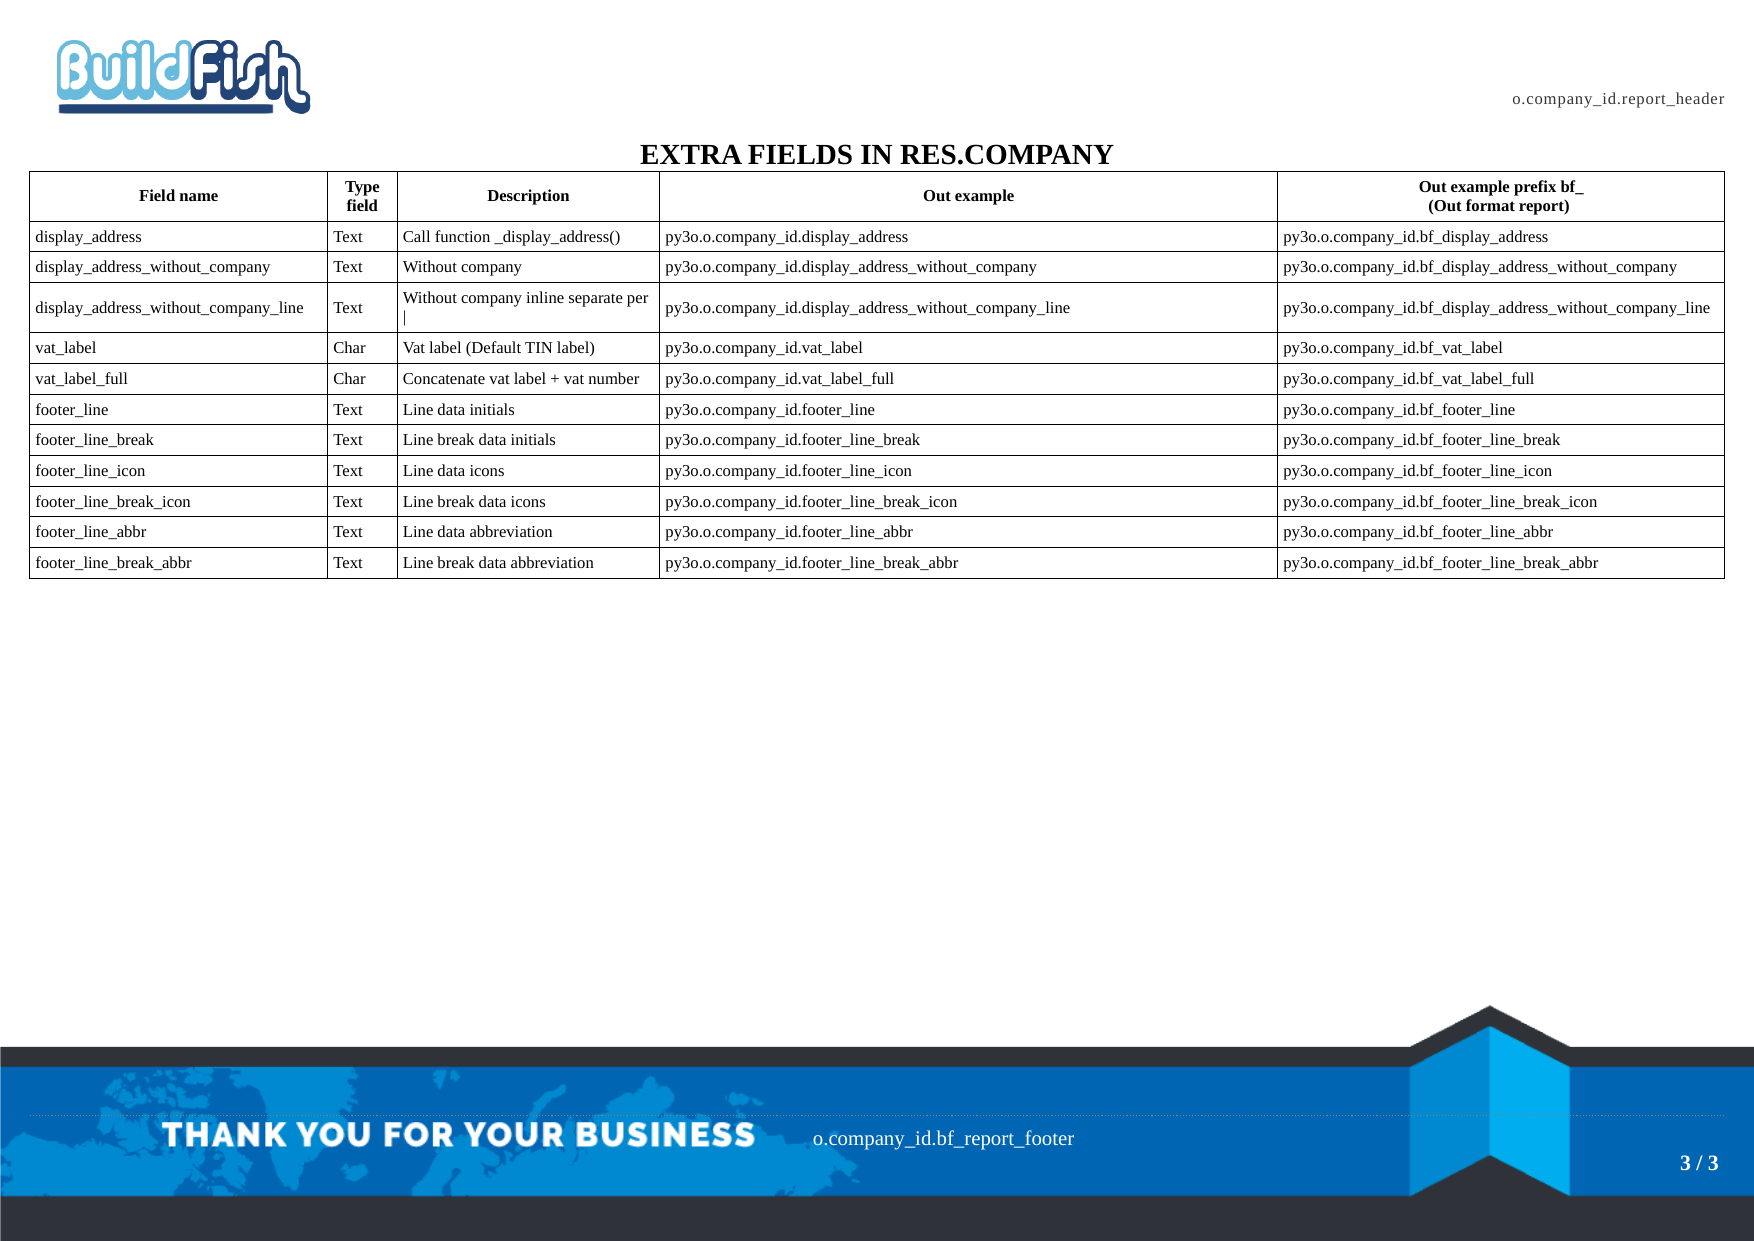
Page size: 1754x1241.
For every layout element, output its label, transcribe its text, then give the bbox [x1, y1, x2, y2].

table_cell py3o.o.company_id.display_address_without_company [660, 252, 1277, 282]
table_cell Text [328, 517, 397, 547]
table_cell Without company [398, 252, 659, 282]
table_cell footer_line_break [30, 425, 327, 455]
picture [49, 20, 315, 133]
table_cell Char [328, 364, 397, 393]
table_cell py3o.o.company_id.bf_vat_label [1278, 333, 1724, 363]
table_cell py3o.o.company_id.bf_footer_line_break_icon [1278, 487, 1724, 516]
table_cell py3o.o.company_id.bf_display_address_without_company [1278, 252, 1724, 282]
table_cell py3o.o.company_id.bf_display_address_without_company_line [1278, 283, 1724, 332]
table_cell Text [328, 252, 397, 282]
table_header Out example prefix bf_ (Out format report) [1278, 172, 1724, 221]
table_cell Text [328, 456, 397, 486]
picture [0, 1155, 11, 1166]
table_cell py3o.o.company_id.vat_label_full [660, 364, 1277, 393]
text EXTRA FIELDS IN RES.COMPANY [29, 137, 1724, 171]
table_cell footer_line_break_abbr [30, 548, 327, 578]
table_cell Without company inline separate per | [398, 283, 659, 332]
table_cell display_address_without_company [30, 252, 327, 282]
table_cell py3o.o.company_id.footer_line_icon [660, 456, 1277, 486]
table_header Field name [30, 172, 327, 221]
table_cell Text [328, 222, 397, 251]
table_cell Text [328, 487, 397, 516]
table_cell py3o.o.company_id.bf_footer_line_abbr [1278, 517, 1724, 547]
table_cell vat_label_full [30, 364, 327, 393]
table_cell py3o.o.company_id.footer_line_break_icon [660, 487, 1277, 516]
table_cell display_address_without_company_line [30, 283, 327, 332]
table_cell py3o.o.company_id.bf_footer_line_break_abbr [1278, 548, 1724, 578]
table_cell footer_line_break_icon [30, 487, 327, 516]
table_cell footer_line [30, 395, 327, 424]
table_cell Line break data abbreviation [398, 548, 659, 578]
table_cell Line data abbreviation [398, 517, 659, 547]
table_cell footer_line_abbr [30, 517, 327, 547]
table_cell py3o.o.company_id.footer_line_abbr [660, 517, 1277, 547]
table_cell py3o.o.company_id.display_address_without_company_line [660, 283, 1277, 332]
table_cell py3o.o.company_id.bf_footer_line_icon [1278, 456, 1724, 486]
table_cell Text [328, 283, 397, 332]
table_cell Line break data icons [398, 487, 659, 516]
table_cell py3o.o.company_id.bf_vat_label_full [1278, 364, 1724, 393]
table_cell footer_line_icon [30, 456, 327, 486]
table_cell py3o.o.company_id.footer_line_break [660, 425, 1277, 455]
table_cell py3o.o.company_id.bf_footer_line_break [1278, 425, 1724, 455]
table_cell py3o.o.company_id.footer_line [660, 395, 1277, 424]
table_cell Line data icons [398, 456, 659, 486]
table_cell py3o.o.company_id.display_address [660, 222, 1277, 251]
table_cell Concatenate vat label + vat number [398, 364, 659, 393]
table_cell Text [328, 548, 397, 578]
table_cell Line break data initials [398, 425, 659, 455]
table_cell py3o.o.company_id.footer_line_break_abbr [660, 548, 1277, 578]
table_cell Char [328, 333, 397, 363]
table_cell Call function _display_address() [398, 222, 659, 251]
table_header Type field [328, 172, 397, 221]
table_cell py3o.o.company_id.vat_label [660, 333, 1277, 363]
picture [124, 1151, 140, 1157]
table_header Out example [660, 172, 1277, 221]
table_header Description [398, 172, 659, 221]
table_cell Line data initials [398, 395, 659, 424]
picture [0, 1001, 1754, 1241]
table_cell Text [328, 395, 397, 424]
table_cell Vat label (Default TIN label) [398, 333, 659, 363]
table_cell vat_label [30, 333, 327, 363]
table_cell display_address [30, 222, 327, 251]
table_cell Text [328, 425, 397, 455]
table_cell py3o.o.company_id.bf_footer_line [1278, 395, 1724, 424]
table_cell py3o.o.company_id.bf_display_address [1278, 222, 1724, 251]
